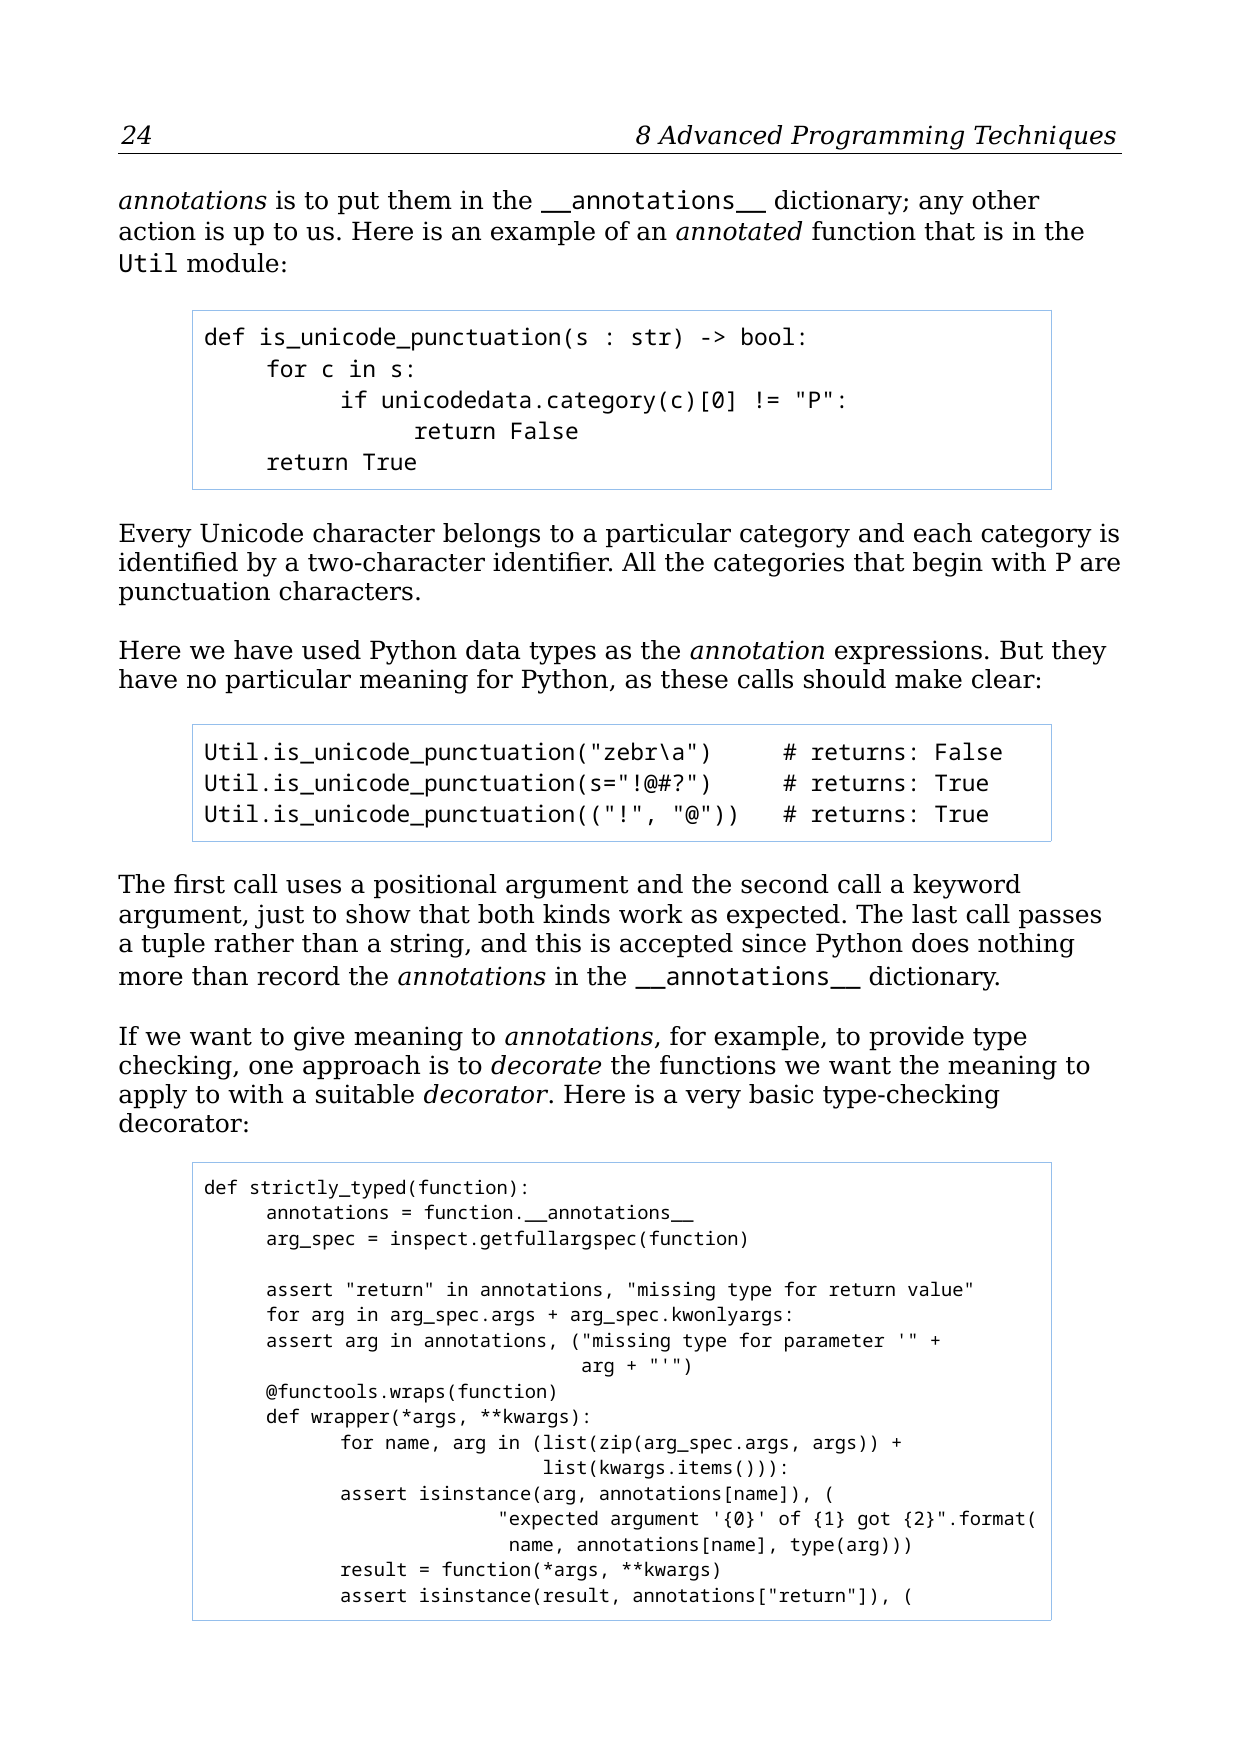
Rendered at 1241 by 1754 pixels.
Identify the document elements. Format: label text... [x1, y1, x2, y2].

text Here we have used Python data types as the annotation expressions. But they have no particular meaning for Python, as these calls should make clear: [118, 636, 1122, 694]
text for arg in arg_spec.args + arg_spec.kwonlyargs: [193, 1290, 1051, 1315]
text if unicodedata.category(c)[0] != "P": [193, 372, 1051, 403]
text for name, arg in (list(zip(arg_spec.args, args)) + [193, 1417, 1051, 1443]
text assert arg in annotations, ("missing type for parameter '" + [193, 1315, 1051, 1341]
text def wrapper(*args, **kwargs): [193, 1392, 1051, 1417]
text Util.is_unicode_punctuation(s="!@#?") # returns: True [193, 755, 1051, 786]
text arg_spec = inspect.getfullargspec(function) [193, 1213, 1051, 1239]
text "expected argument '{0}' of {1} got {2}".format( [193, 1494, 1051, 1519]
text def is_unicode_punctuation(s : str) -> bool: [193, 311, 1051, 341]
text The first call uses a positional argument and the second call a keyword argument, just to show that both kinds work as expected. The last call passes a tuple rather than a string, and this is accepted since Python does nothing more than record the annotations in the __annotations__ dictionary. [118, 871, 1122, 992]
text annotations is to put them in the __annotations__ dictionary; any other action is up to us. Here is an example of an annotated function that is in the Util module: [118, 183, 1122, 280]
text list(kwargs.items())): [193, 1443, 1051, 1468]
text Util.is_unicode_punctuation("zebr\a") # returns: False [193, 725, 1051, 755]
text @functools.wraps(function) [193, 1366, 1051, 1392]
text result = function(*args, **kwargs) [193, 1545, 1051, 1570]
text arg + "'") [193, 1341, 1051, 1366]
text assert isinstance(arg, annotations[name]), ( [193, 1468, 1051, 1494]
text for c in s: [193, 341, 1051, 372]
text assert "return" in annotations, "missing type for return value" [193, 1264, 1051, 1290]
text annotations = function.__annotations__ [193, 1188, 1051, 1213]
text If we want to give meaning to annotations, for example, to provide type checking, one approach is to decorate the functions we want the meaning to apply to with a suitable decorator. Here is a very basic type-checking decorator: [118, 1022, 1122, 1138]
text def strictly_typed(function): [193, 1163, 1051, 1188]
text return False [193, 403, 1051, 434]
text assert isinstance(result, annotations["return"]), ( [193, 1570, 1051, 1620]
text return True [193, 434, 1051, 489]
text name, annotations[name], type(arg))) [193, 1519, 1051, 1545]
text Util.is_unicode_punctuation(("!", "@")) # returns: True [193, 786, 1051, 841]
text Every Unicode character belongs to a particular category and each category is identified by a two-character identifier. All the categories that begin with P are punctuation characters. [118, 519, 1122, 606]
